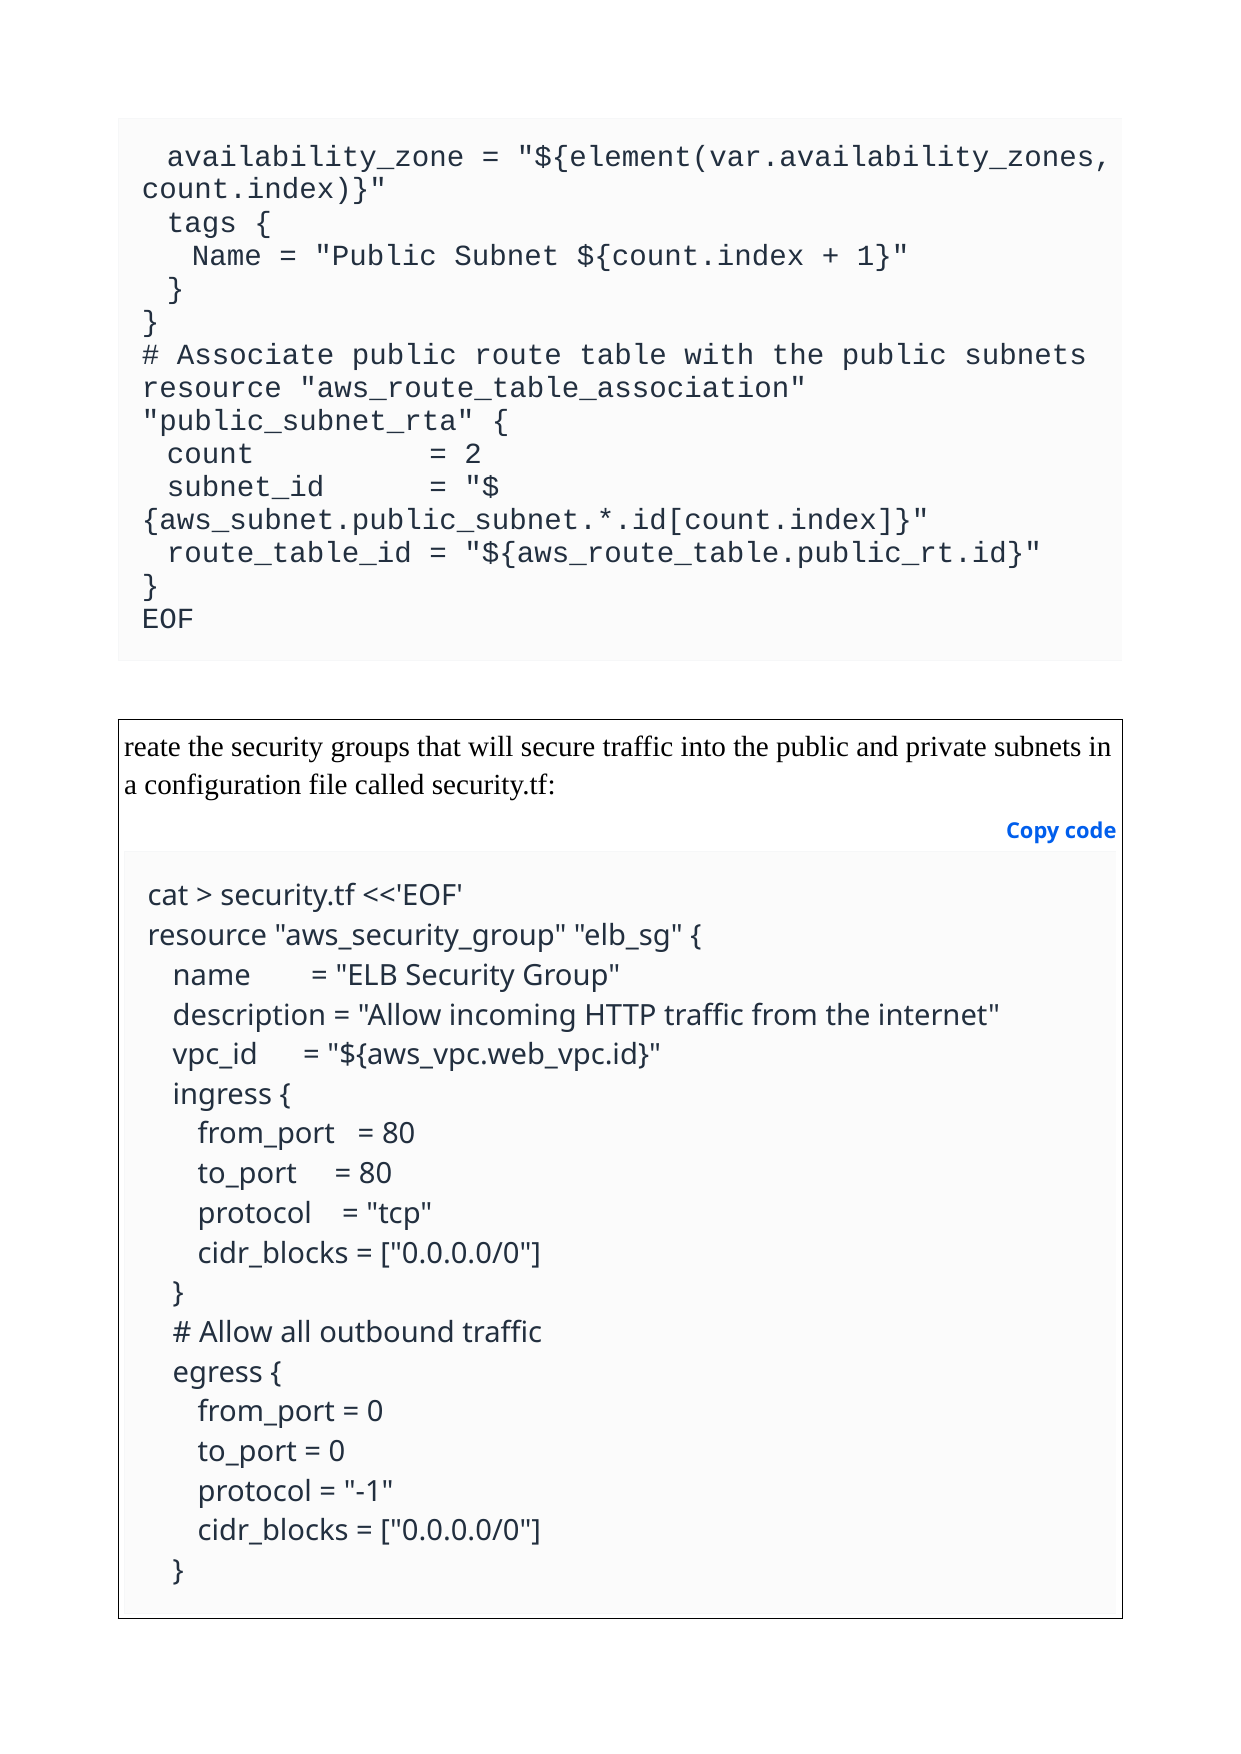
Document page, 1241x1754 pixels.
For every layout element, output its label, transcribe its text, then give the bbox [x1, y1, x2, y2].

table_header reate the security groups that will secure traffic into the public and private subnets in a configuration file called security.tf: Copy code cat > security.tf <<'EOF' resource "aws_security_group" "elb_sg" { name = "ELB Security Group" description = "Allow incoming HTTP traffic from the internet" vpc_id = "${aws_vpc.web_vpc.id}" ingress { from_port = 80 to_port = 80 protocol = "tcp" cidr_blocks = ["0.0.0.0/0"] } # Allow all outbound traffic egress { from_port = 0 to_port = 0 protocol = "-1" cidr_blocks = ["0.0.0.0/0"] } [119, 720, 1122, 1618]
text subnet_id = "${aws_subnet.public_subnet.*.id[count.index]}" [119, 448, 1122, 514]
text availability_zone = "${element(var.availability_zones, count.index)}" [119, 119, 1122, 184]
text resource "aws_route_table_association" "public_subnet_rta" { [119, 349, 1122, 415]
text } [119, 283, 1122, 316]
text tags { [119, 184, 1122, 217]
text } [119, 250, 1122, 283]
text Name = "Public Subnet ${count.index + 1}" [119, 217, 1122, 250]
text count = 2 [119, 415, 1122, 448]
text route_table_id = "${aws_route_table.public_rt.id}" [119, 514, 1122, 547]
text # Associate public route table with the public subnets [119, 316, 1122, 349]
text } [119, 547, 1122, 580]
text EOF [119, 580, 1122, 660]
